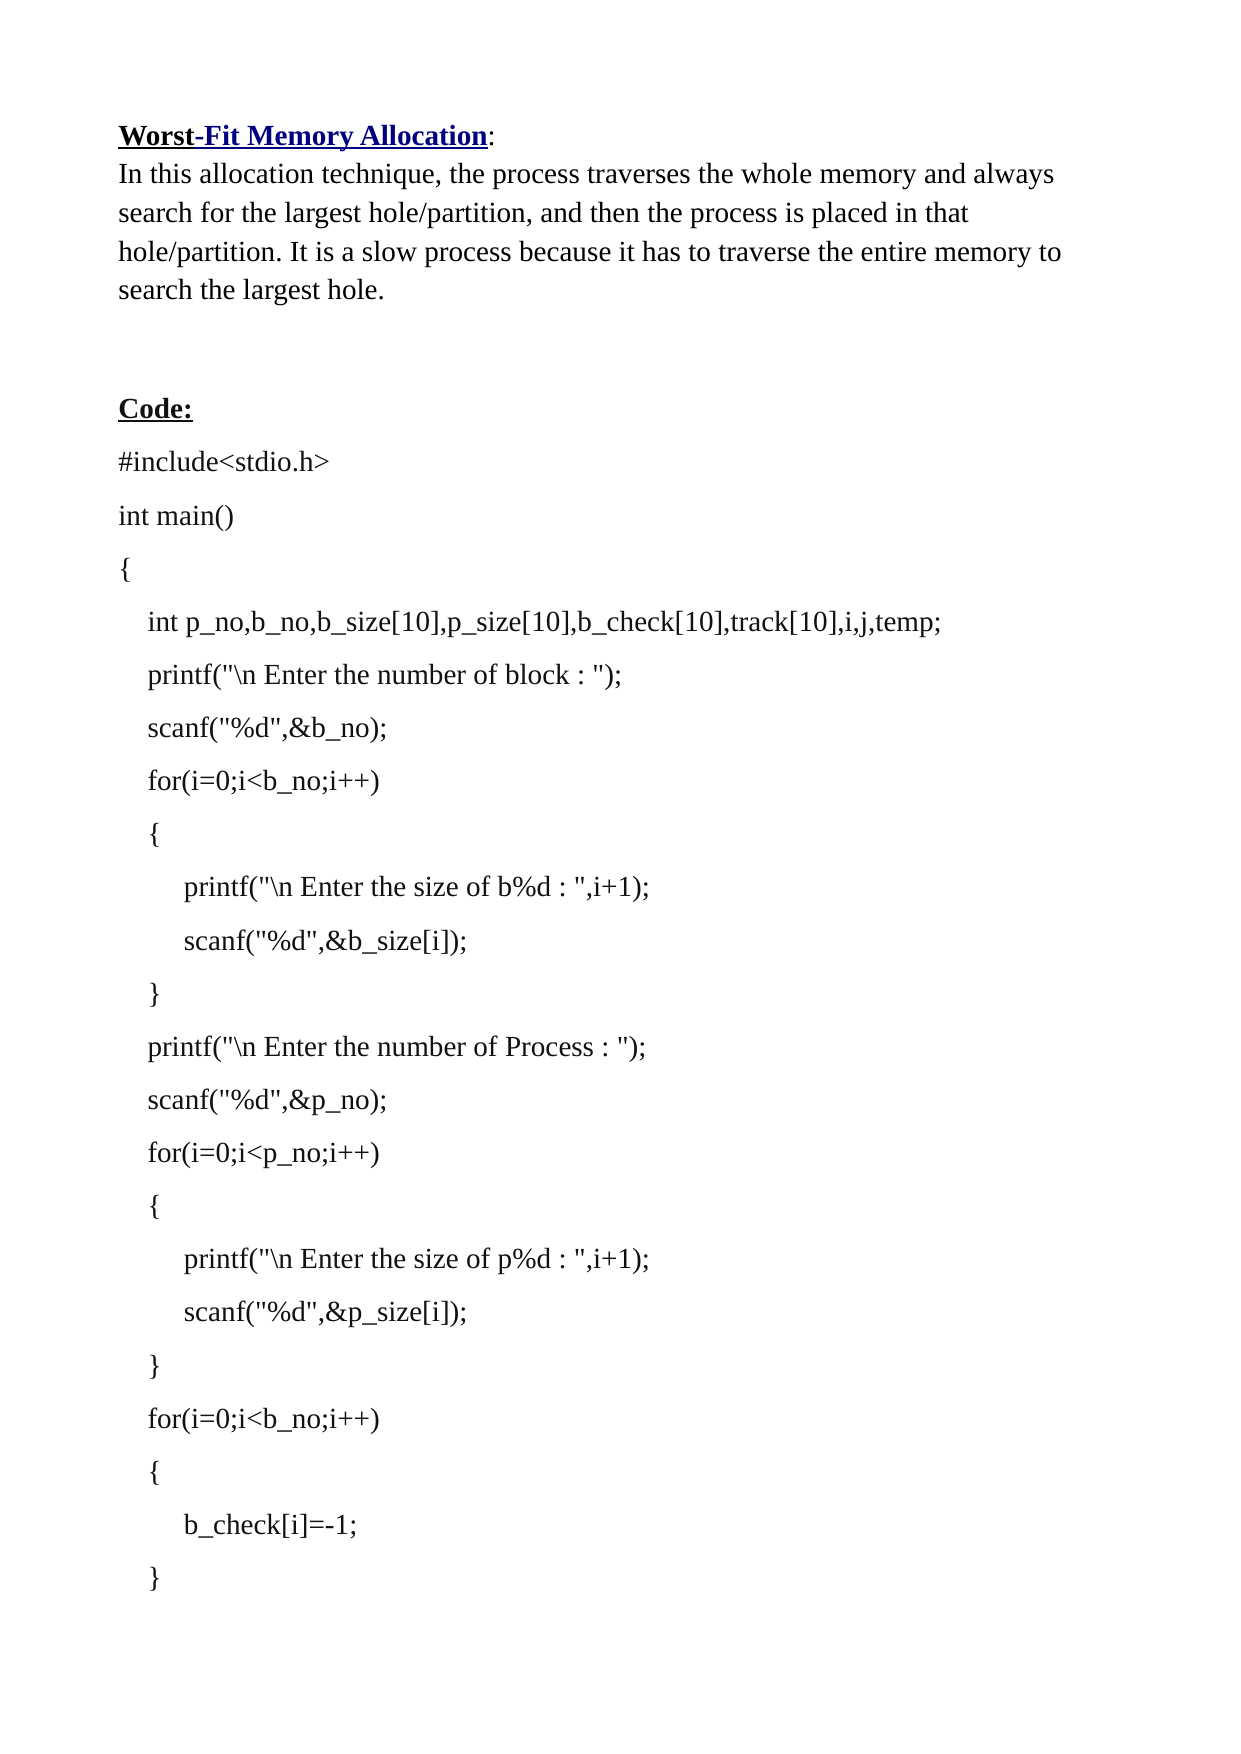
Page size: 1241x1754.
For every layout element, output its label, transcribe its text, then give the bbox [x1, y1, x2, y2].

text int main() [118, 498, 1122, 531]
text { [118, 551, 1122, 584]
text printf("\n Enter the number of Process : "); [118, 1029, 1122, 1062]
text for(i=0;i<b_no;i++) [118, 1401, 1122, 1434]
text scanf("%d",&p_no); [118, 1082, 1122, 1116]
text b_check[i]=-1; [118, 1507, 1122, 1541]
text } [118, 1560, 1122, 1594]
text printf("\n Enter the number of block : "); [118, 657, 1122, 691]
text Code: [118, 391, 1122, 425]
text int p_no,b_no,b_size[10],p_size[10],b_check[10],track[10],i,j,temp; [118, 604, 1122, 637]
text scanf("%d",&b_size[i]); [118, 923, 1122, 956]
text #include<stdio.h> [118, 444, 1122, 478]
text for(i=0;i<p_no;i++) [118, 1135, 1122, 1169]
text Worst-Fit Memory Allocation: In this allocation technique, the process traverses the whole memory and always search for the largest hole/partition, and then the process is placed in that hole/partition. It is a slow process because it has to traverse the entire memory to search the largest hole. [118, 118, 1122, 306]
text { [118, 1454, 1122, 1487]
text } [118, 1348, 1122, 1381]
text scanf("%d",&b_no); [118, 710, 1122, 744]
text printf("\n Enter the size of b%d : ",i+1); [118, 869, 1122, 903]
text } [118, 976, 1122, 1009]
text { [118, 816, 1122, 850]
text for(i=0;i<b_no;i++) [118, 763, 1122, 797]
text printf("\n Enter the size of p%d : ",i+1); [118, 1241, 1122, 1275]
text { [118, 1188, 1122, 1222]
text scanf("%d",&p_size[i]); [118, 1294, 1122, 1328]
